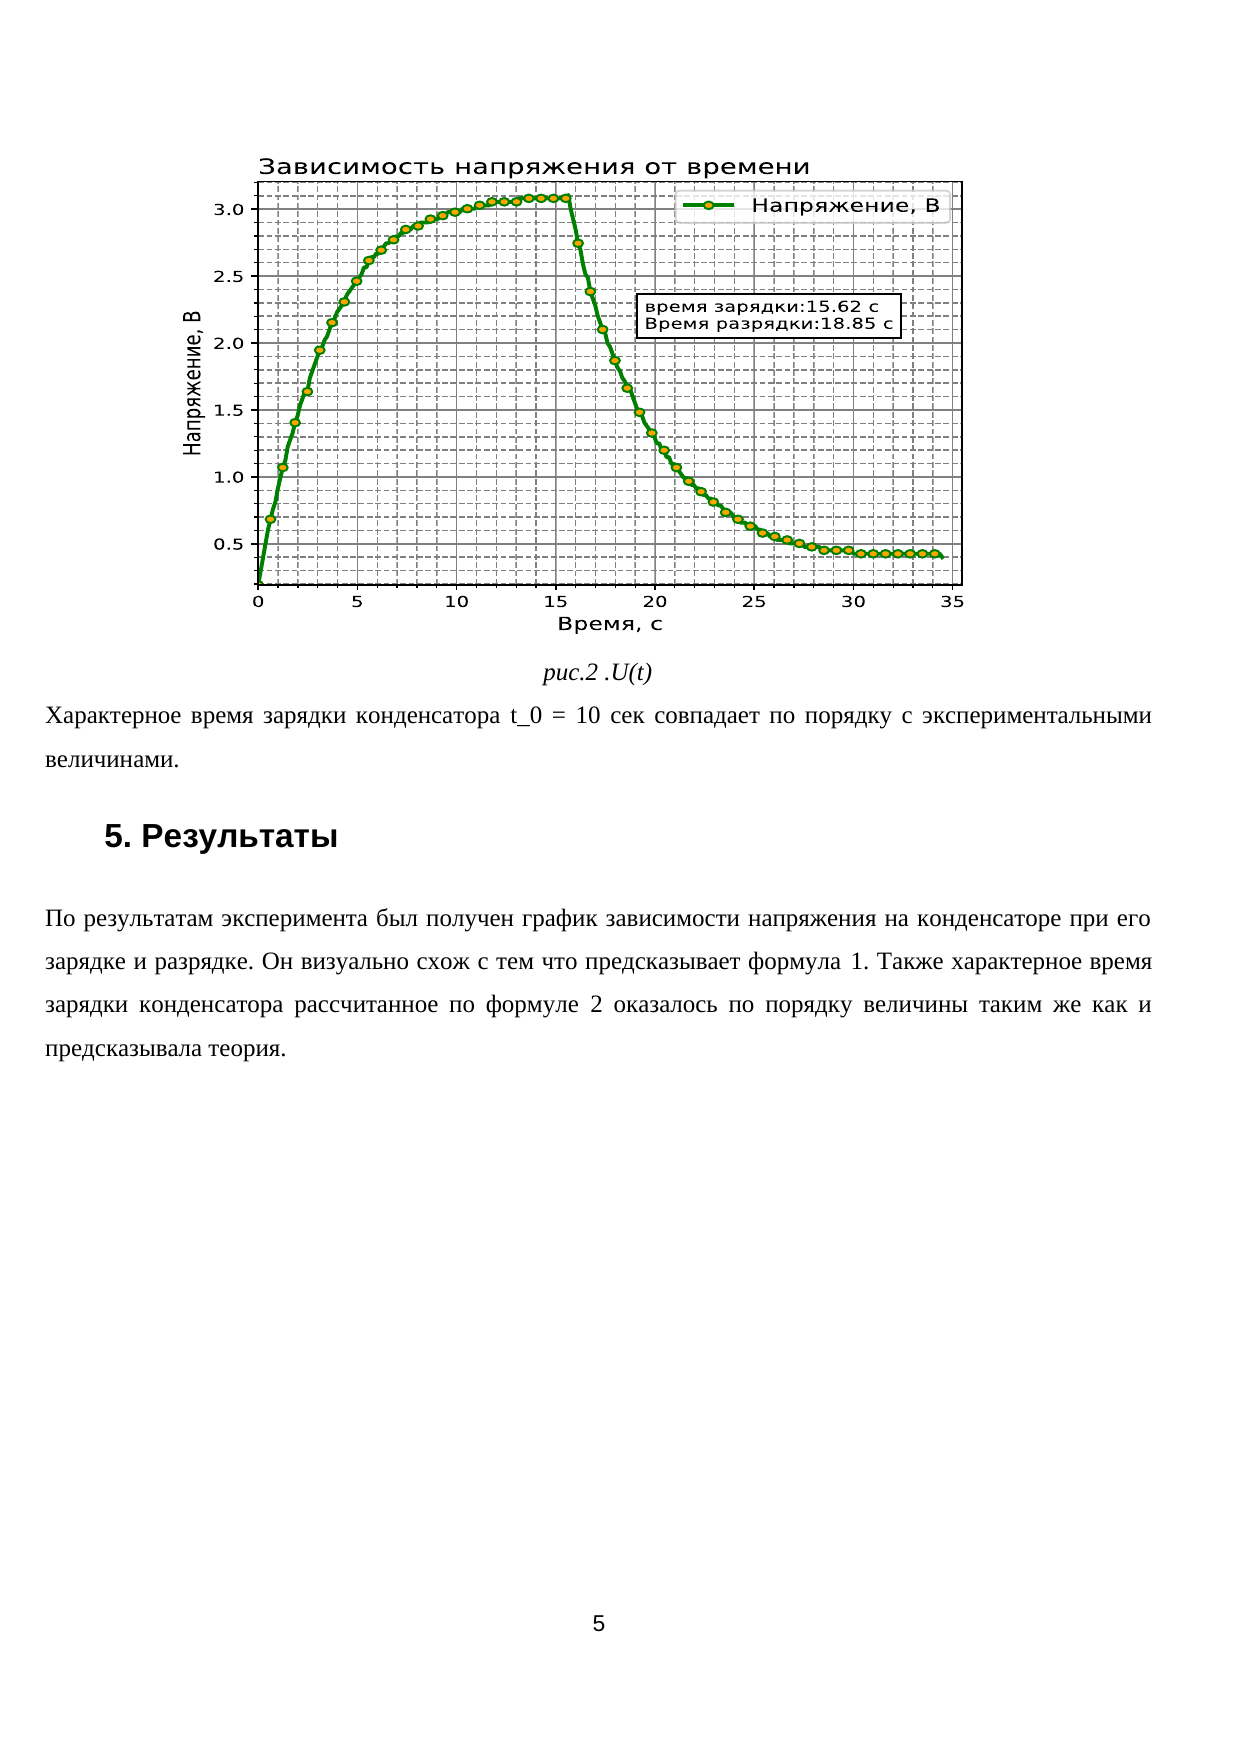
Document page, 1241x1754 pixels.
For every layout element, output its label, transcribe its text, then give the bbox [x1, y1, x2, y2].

text По результатам эксперимента был получен график зависимости напряжения на конденсаторе при его зарядке и разрядке. Он визуально схож с тем что предсказывает формула 1. Также характерное время зарядки конденсатора рассчитанное по формуле 2 оказалось по порядку величины таким же как и предсказывала теория. [45, 903, 1152, 1061]
text рис.2 .U(t) [45, 657, 1152, 686]
text Характерное время зарядки конденсатора t_0 = 10 сек совпадает по порядку с экспериментальными величинами. [45, 701, 1152, 772]
subtitle Результаты [45, 816, 1152, 855]
